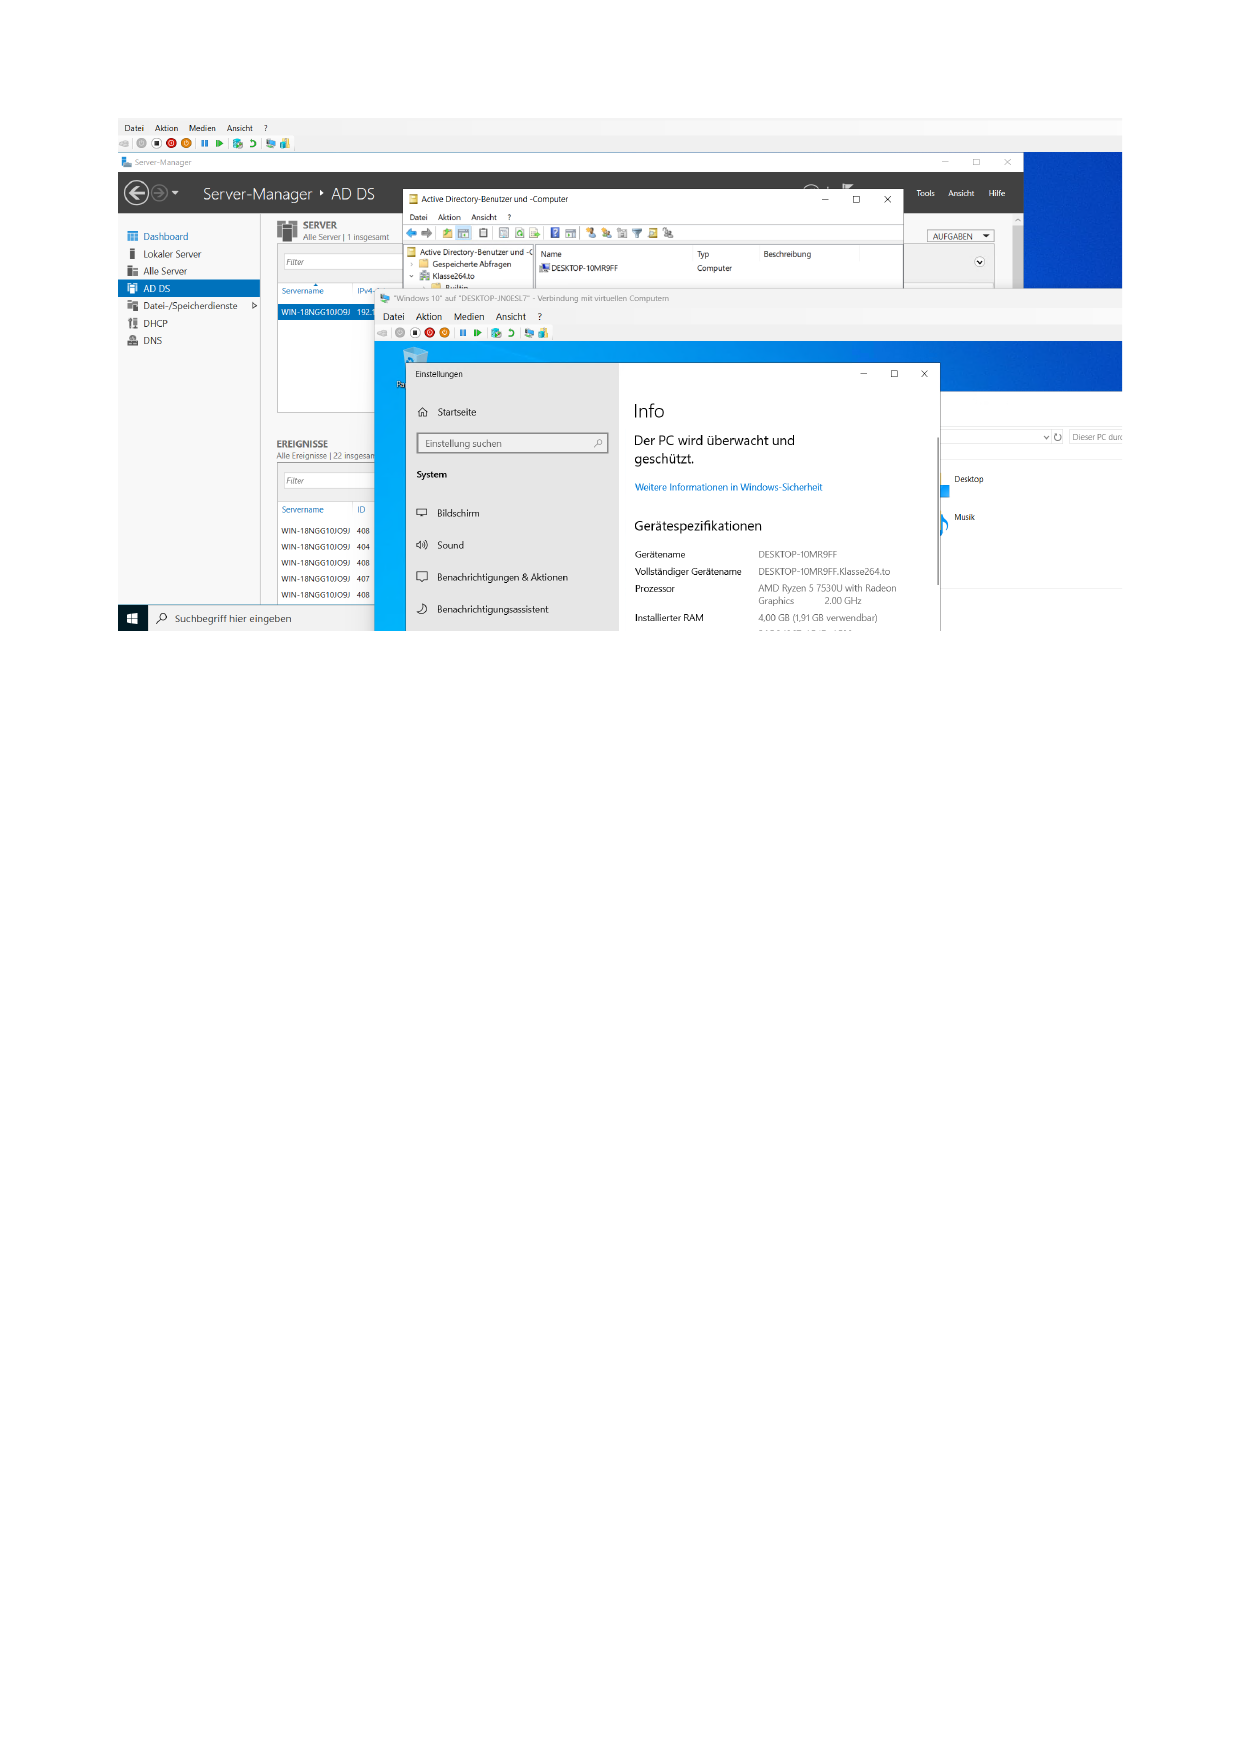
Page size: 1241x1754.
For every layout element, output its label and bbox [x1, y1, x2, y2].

picture [118, 118, 1123, 631]
